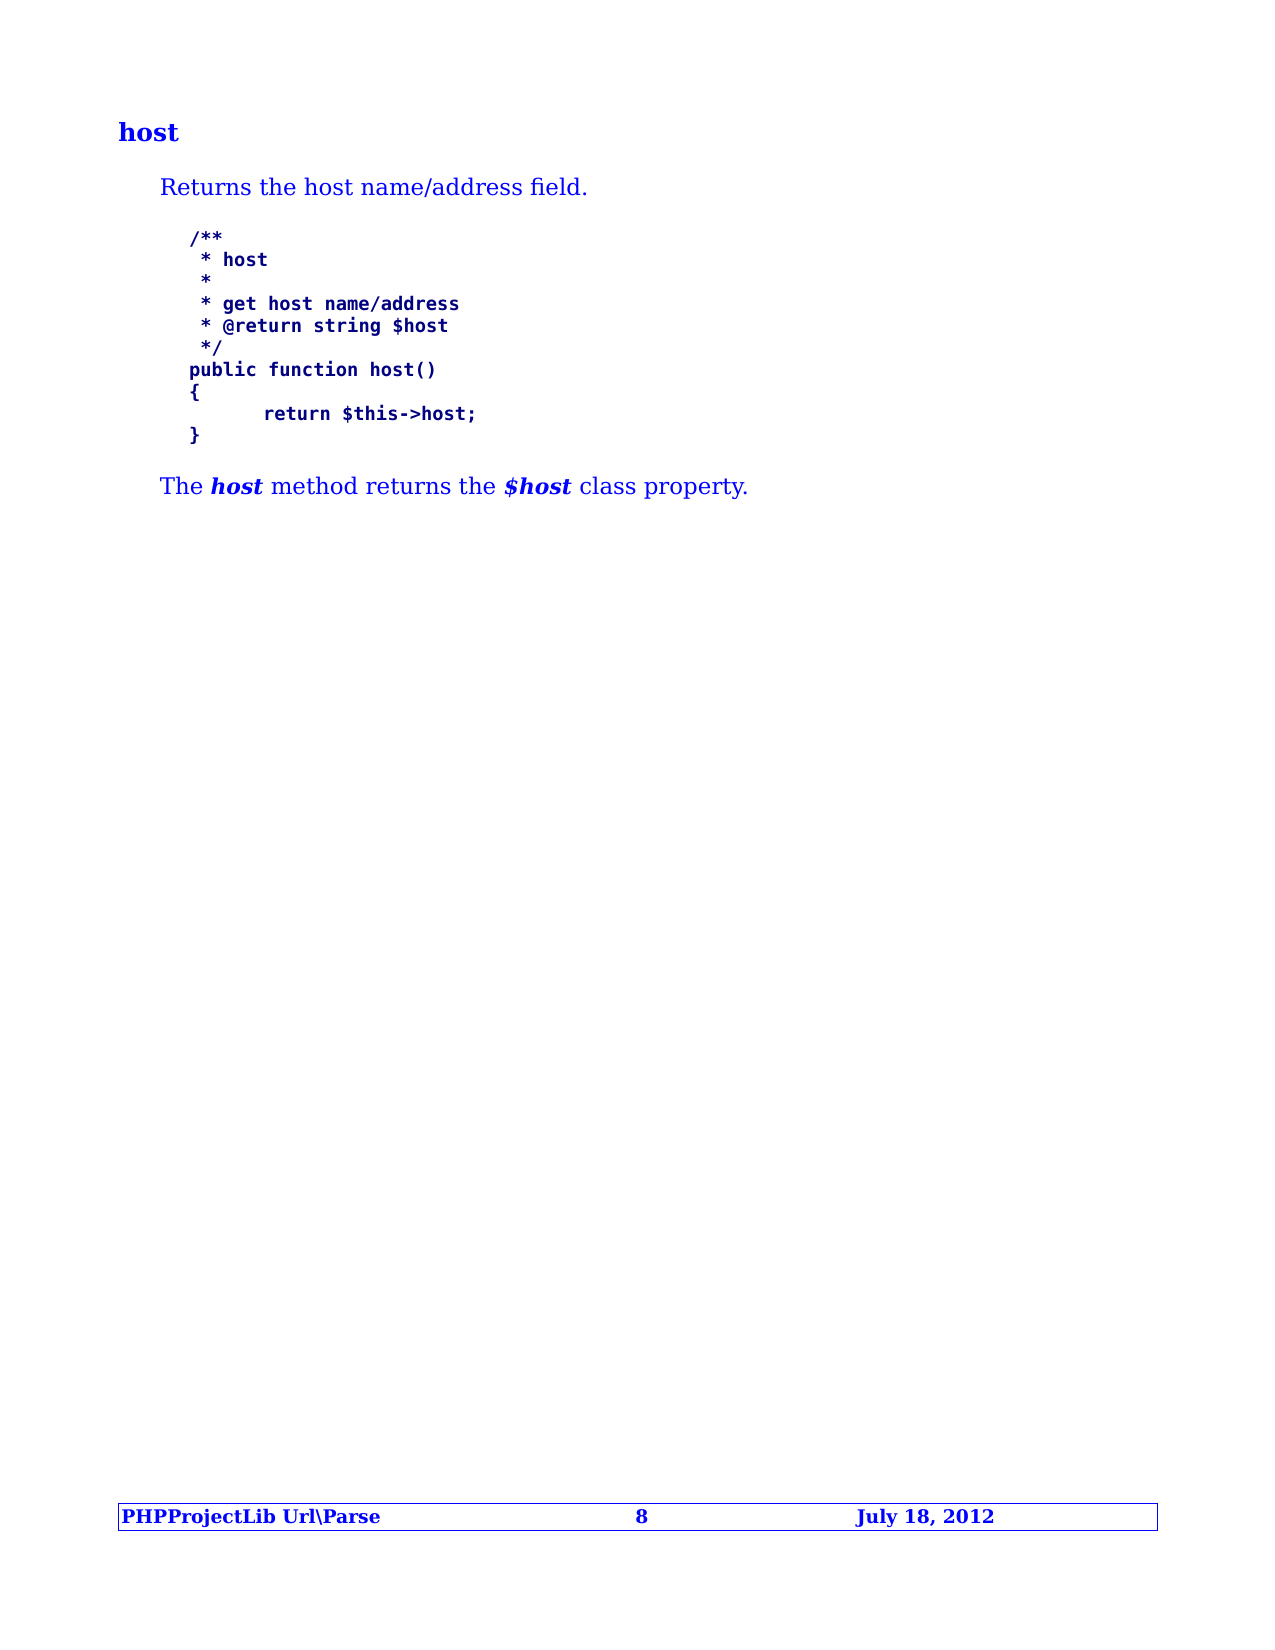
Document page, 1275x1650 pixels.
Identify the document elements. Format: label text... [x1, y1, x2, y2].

list * @return string $host [189, 315, 1157, 337]
list public function host() [189, 359, 1157, 381]
text The host method returns the $host class property. [159, 473, 1157, 499]
list */ [189, 337, 1157, 359]
title host [118, 118, 1157, 147]
list { [189, 381, 1157, 402]
text Returns the host name/address field. [159, 174, 1157, 201]
list * host [189, 249, 1157, 271]
list * get host name/address [189, 293, 1157, 315]
list /** [189, 227, 1157, 249]
list * [189, 271, 1157, 293]
list return $this->host; [189, 402, 1157, 424]
list } [189, 424, 1157, 446]
